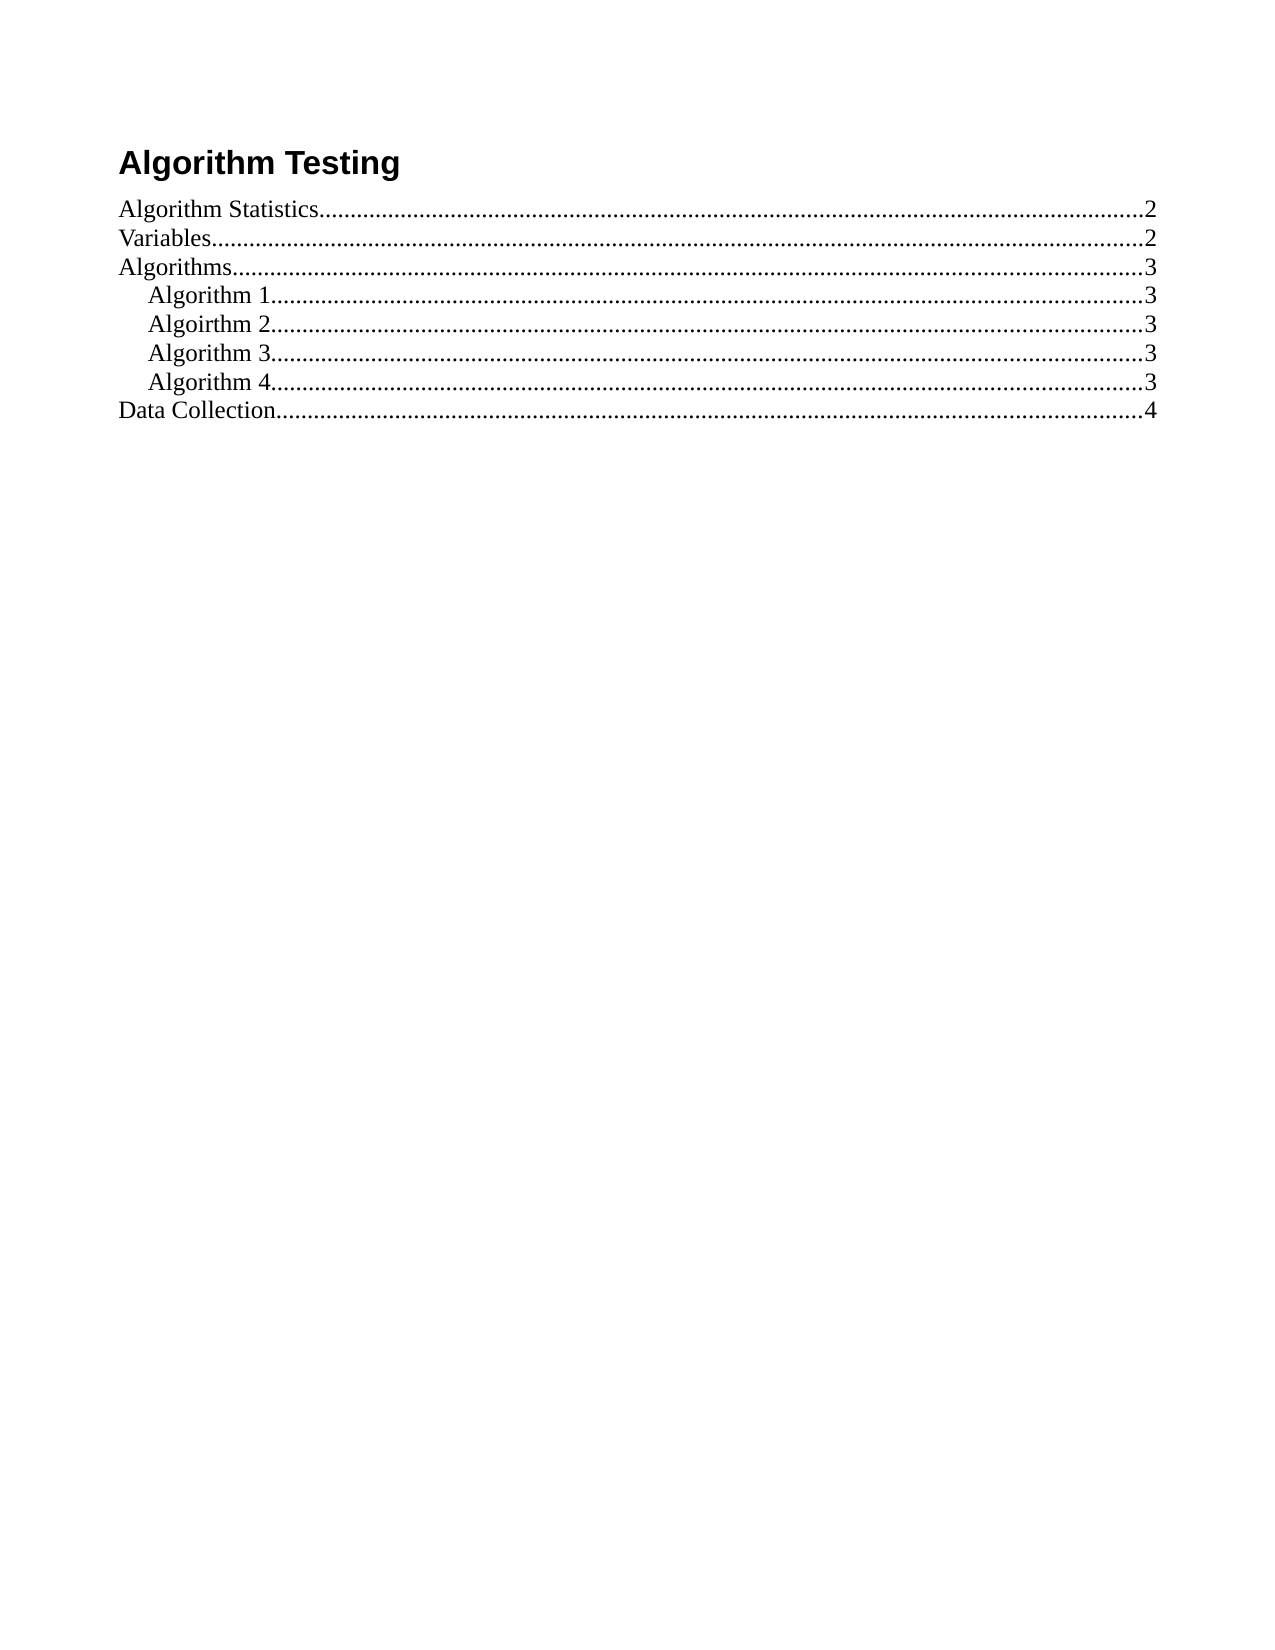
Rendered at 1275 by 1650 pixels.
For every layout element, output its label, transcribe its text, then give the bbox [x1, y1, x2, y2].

subtitle Algorithm Testing [118, 143, 1157, 182]
text Algorithm 3 3 [148, 338, 1157, 367]
text Variables 2 [118, 223, 1157, 252]
text Algorithm 4 3 [148, 367, 1157, 395]
text Algorithms 3 [118, 252, 1157, 280]
text Algorithm 1 3 [148, 280, 1157, 309]
text Data Collection 4 [118, 395, 1157, 424]
text Algorithm Statistics 2 [118, 194, 1157, 223]
text Algoirthm 2 3 [148, 309, 1157, 338]
